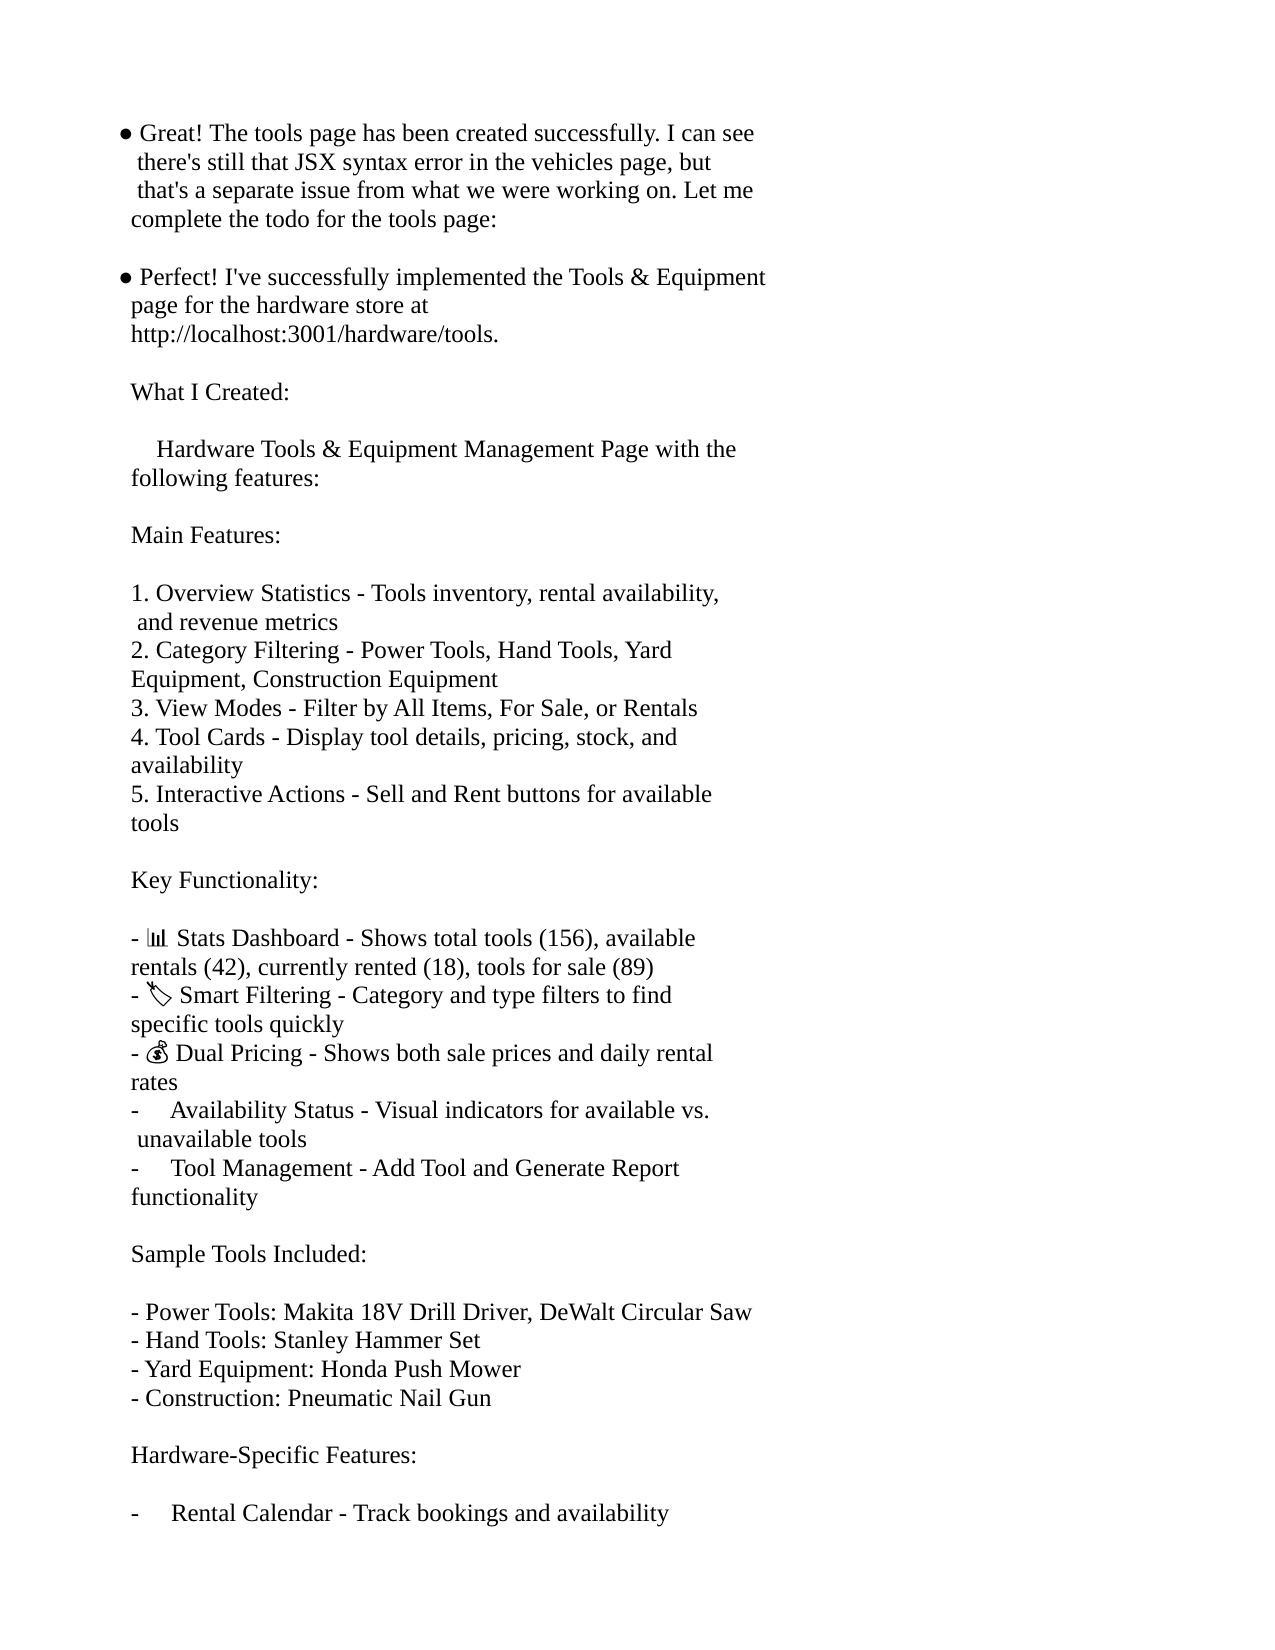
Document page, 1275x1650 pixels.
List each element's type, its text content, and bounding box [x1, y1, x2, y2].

text functionality [118, 1182, 1157, 1211]
text 🔧 Hardware Tools & Equipment Management Page with the [118, 434, 1157, 463]
text 3. View Modes - Filter by All Items, For Sale, or Rentals [118, 693, 1157, 722]
text - 📅 Rental Calendar - Track bookings and availability [118, 1498, 1157, 1527]
text there's still that JSX syntax error in the vehicles page, but [118, 147, 1157, 176]
text http://localhost:3001/hardware/tools. [118, 319, 1157, 348]
text specific tools quickly [118, 1009, 1157, 1038]
text - Hand Tools: Stanley Hammer Set [118, 1326, 1157, 1354]
text - 💰 Dual Pricing - Shows both sale prices and daily rental [118, 1038, 1157, 1067]
text 4. Tool Cards - Display tool details, pricing, stock, and [118, 722, 1157, 751]
text - 📊 Stats Dashboard - Shows total tools (156), available [118, 923, 1157, 952]
text - 📅 Availability Status - Visual indicators for available vs. [118, 1096, 1157, 1124]
text Key Functionality: [118, 866, 1157, 894]
text rates [118, 1067, 1157, 1096]
text - Construction: Pneumatic Nail Gun [118, 1383, 1157, 1412]
text What I Created: [118, 377, 1157, 406]
text 2. Category Filtering - Power Tools, Hand Tools, Yard [118, 636, 1157, 664]
text - Yard Equipment: Honda Push Mower [118, 1354, 1157, 1383]
text - Power Tools: Makita 18V Drill Driver, DeWalt Circular Saw [118, 1297, 1157, 1326]
text following features: [118, 463, 1157, 492]
text unavailable tools [118, 1124, 1157, 1153]
text - 🏷️ Smart Filtering - Category and type filters to find [118, 981, 1157, 1009]
text that's a separate issue from what we were working on. Let me [118, 176, 1157, 204]
text complete the todo for the tools page: [118, 204, 1157, 233]
text Sample Tools Included: [118, 1239, 1157, 1268]
text 1. Overview Statistics - Tools inventory, rental availability, [118, 578, 1157, 607]
text ● Great! The tools page has been created successfully. I can see [118, 118, 1157, 147]
text tools [118, 808, 1157, 837]
text 5. Interactive Actions - Sell and Rent buttons for available [118, 779, 1157, 808]
text Hardware-Specific Features: [118, 1441, 1157, 1469]
text rentals (42), currently rented (18), tools for sale (89) [118, 952, 1157, 981]
text Main Features: [118, 521, 1157, 549]
text page for the hardware store at [118, 291, 1157, 319]
text - 🔧 Tool Management - Add Tool and Generate Report [118, 1153, 1157, 1182]
text Equipment, Construction Equipment [118, 664, 1157, 693]
text and revenue metrics [118, 607, 1157, 636]
text ● Perfect! I've successfully implemented the Tools & Equipment [118, 262, 1157, 291]
text availability [118, 751, 1157, 779]
